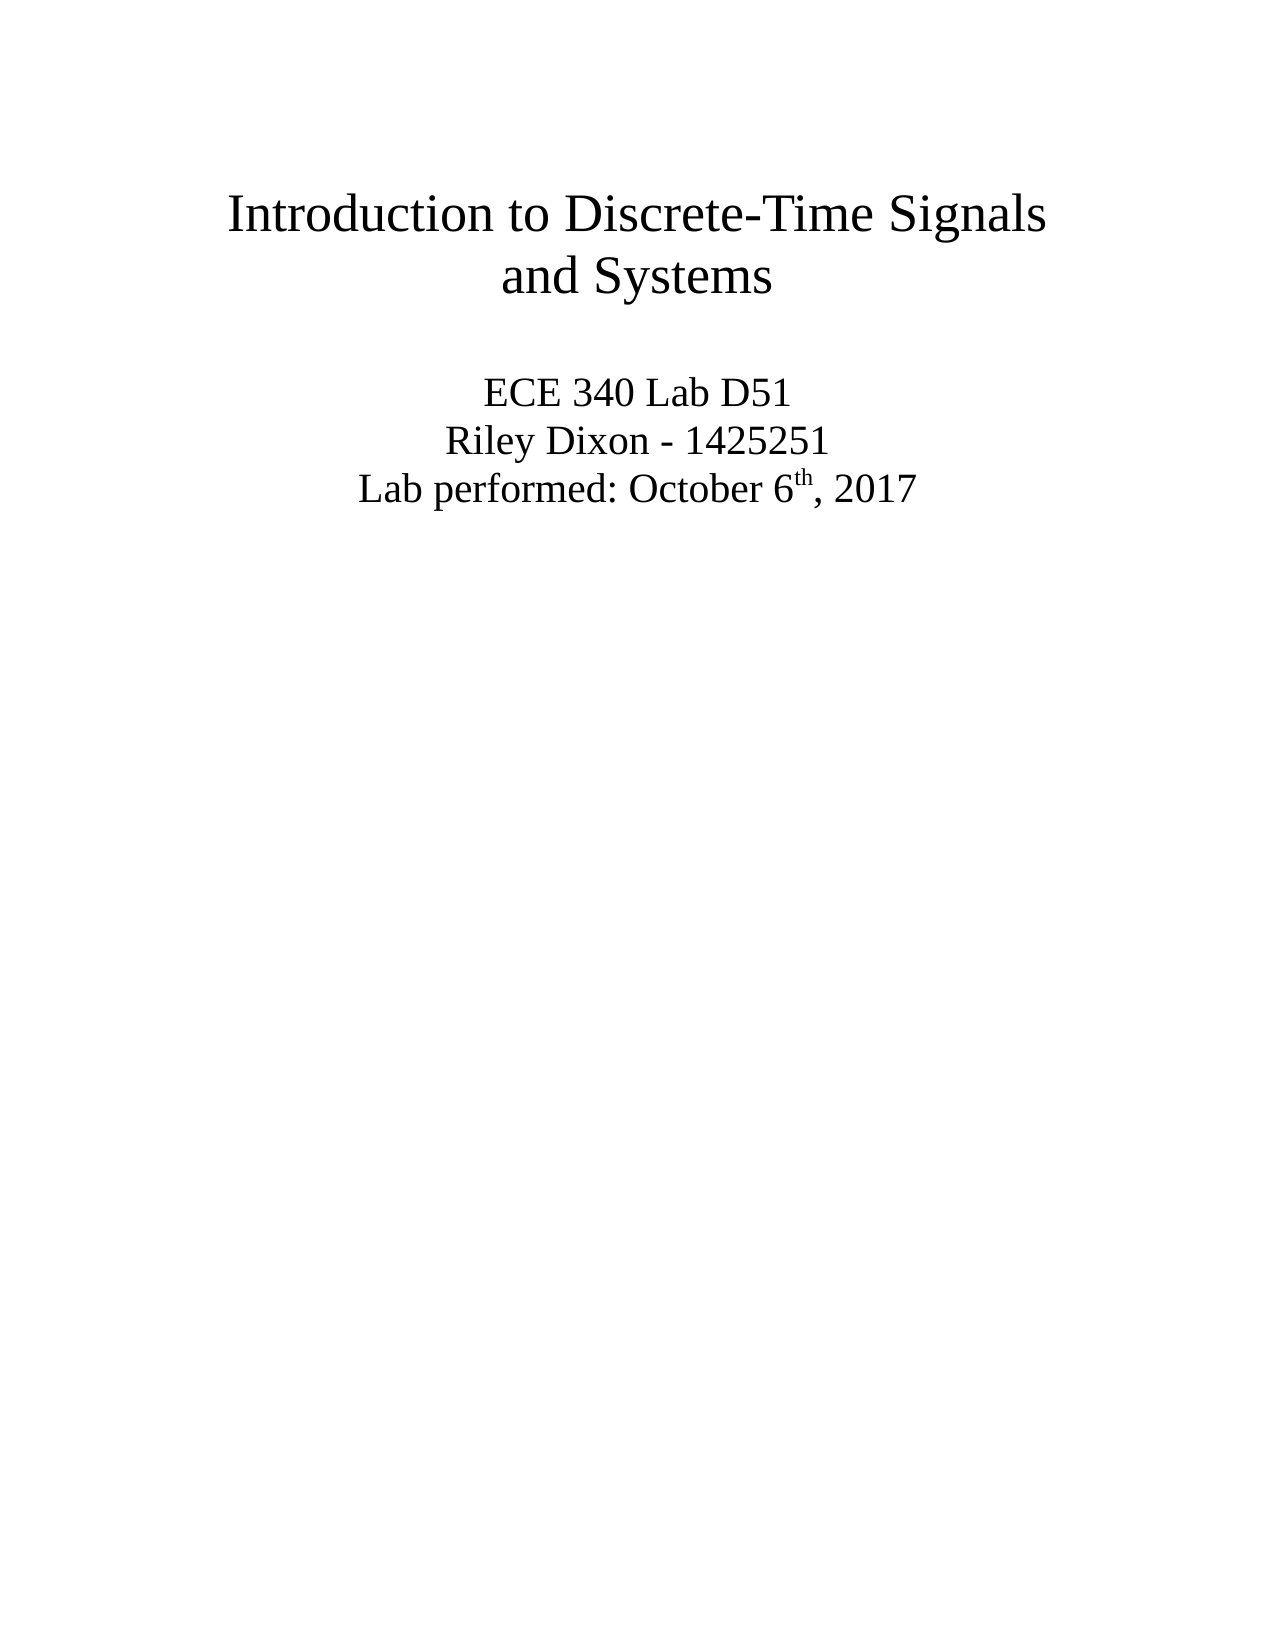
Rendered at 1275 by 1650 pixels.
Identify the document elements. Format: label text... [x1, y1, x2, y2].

text ECE 340 Lab D51 [118, 367, 1157, 415]
text Riley Dixon - 1425251 [118, 415, 1157, 463]
text Introduction to Discrete-Time Signals [118, 180, 1157, 243]
text Lab performed: October 6th, 2017 [118, 463, 1157, 511]
text and Systems [118, 243, 1157, 305]
